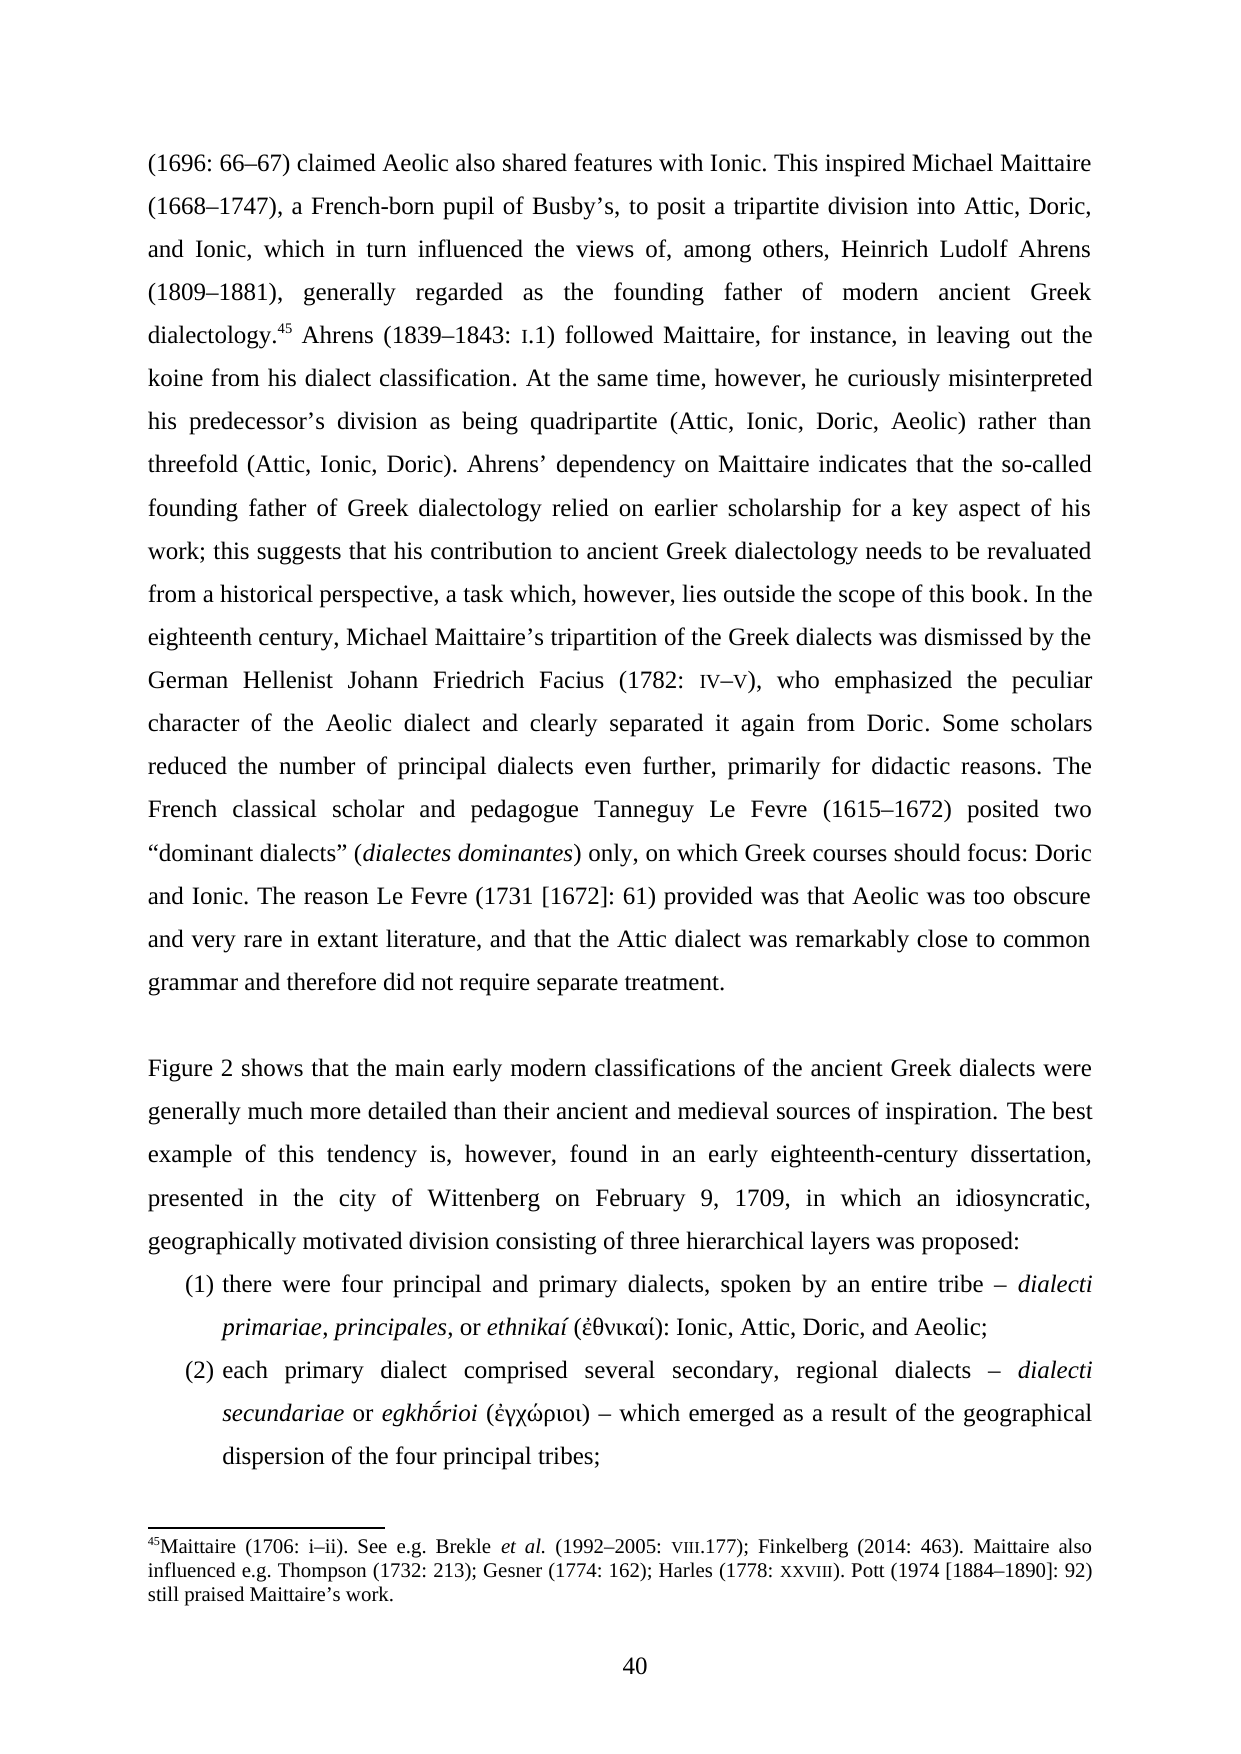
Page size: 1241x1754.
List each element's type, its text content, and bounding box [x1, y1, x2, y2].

text Figure 2 shows that the main early modern classifications of the ancient Greek dialects were generally much more detailed than their ancient and medieval sources of inspiration. The best example of this tendency is, however, found in an early eighteenth-century dissertation, presented in the city of Wittenberg on February 9, 1709, in which an idiosyncratic, geographically motivated division consisting of three hierarchical layers was proposed: [148, 1053, 1093, 1254]
text Maittaire (1706: i–ii). See e.g. Brekle et al. (1992–2005: viii.177); Finkelberg (2014: 463). Maittaire also influenced e.g. Thompson (1732: 213); Gesner (1774: 162); Harles (1778: xxviii). Pott (1974 [1884–1890]: 92) still praised Maittaire’s work. [148, 1534, 1093, 1606]
list there were four principal and primary dialects, spoken by an entire tribe – dialecti primariae, principales, or ethnikaí (ἐθνικαί): Ionic, Attic, Doric, and Aeolic; [185, 1269, 1093, 1341]
text (1696: 66–67) claimed Aeolic also shared features with Ionic. This inspired Michael Maittaire (1668–1747), a French-born pupil of Busby’s, to posit a tripartite division into Attic, Doric, and Ionic, which in turn influenced the views of, among others, Heinrich Ludolf Ahrens (1809–1881), generally regarded as the founding father of modern ancient Greek dialectology. Ahrens (1839–1843: i.1) followed Maittaire, for instance, in leaving out the koine from his dialect classification. At the same time, however, he curiously misinterpreted his predecessor’s division as being quadripartite (Attic, Ionic, Doric, Aeolic) rather than threefold (Attic, Ionic, Doric). Ahrens’ dependency on Maittaire indicates that the so-called founding father of Greek dialectology relied on earlier scholarship for a key aspect of his work; this suggests that his contribution to ancient Greek dialectology needs to be revaluated from a historical perspective, a task which, however, lies outside the scope of this book. In the eighteenth century, Michael Maittaire’s tripartition of the Greek dialects was dismissed by the German Hellenist Johann Friedrich Facius (1782: iv–v), who emphasized the peculiar character of the Aeolic dialect and clearly separated it again from Doric. Some scholars reduced the number of principal dialects even further, primarily for didactic reasons. The French classical scholar and pedagogue Tanneguy Le Fevre (1615–1672) posited two “dominant dialects” (dialectes dominantes) only, on which Greek courses should focus: Doric and Ionic. The reason Le Fevre (1731 [1672]: 61) provided was that Aeolic was too obscure and very rare in extant literature, and that the Attic dialect was remarkably close to common grammar and therefore did not require separate treatment. [148, 148, 1093, 996]
list each primary dialect comprised several secondary, regional dialects – dialecti secundariae or egkhṓrioi (ἐγχώριοι) – which emerged as a result of the geographical dispersion of the four principal tribes; [185, 1355, 1093, 1470]
